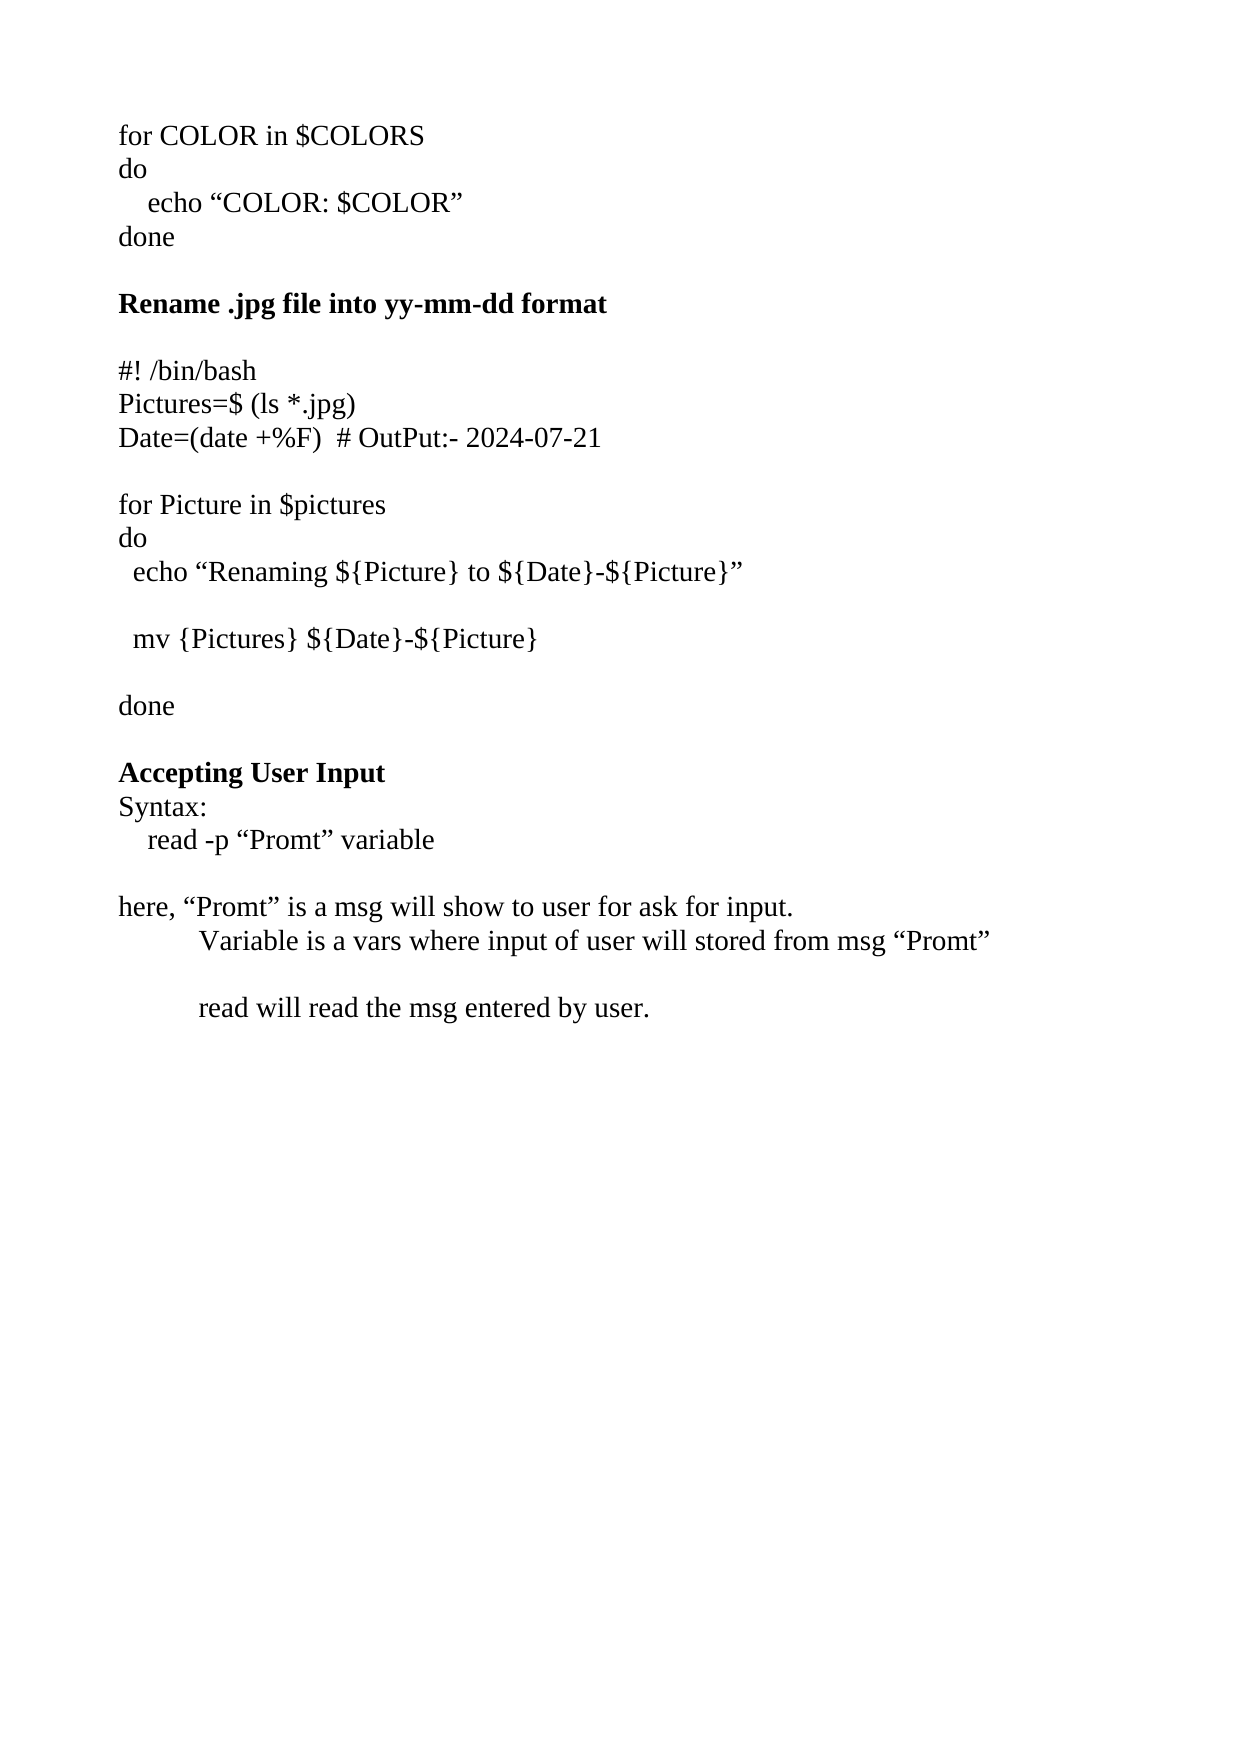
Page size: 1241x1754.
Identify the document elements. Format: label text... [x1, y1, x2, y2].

text Pictures=$ (ls *.jpg) [118, 386, 1122, 420]
text Rename .jpg file into yy-mm-dd format [118, 286, 1122, 319]
text Accepting User Input [118, 755, 1122, 789]
text #! /bin/bash [118, 353, 1122, 386]
text echo “COLOR: $COLOR” [118, 185, 1122, 219]
text echo “Renaming ${Picture} to ${Date}-${Picture}” [118, 554, 1122, 588]
text here, “Promt” is a msg will show to user for ask for input. [118, 889, 1122, 923]
text Date=(date +%F) # OutPut:- 2024-07-21 [118, 420, 1122, 453]
text Variable is a vars where input of user will stored from msg “Promt” [118, 923, 1122, 957]
text read will read the msg entered by user. [118, 990, 1122, 1024]
text done [118, 219, 1122, 252]
text done [118, 688, 1122, 722]
text mv {Pictures} ${Date}-${Picture} [118, 621, 1122, 655]
text do [118, 152, 1122, 185]
text for COLOR in $COLORS [118, 118, 1122, 152]
text do [118, 521, 1122, 554]
text read -p “Promt” variable [118, 822, 1122, 856]
text Syntax: [118, 789, 1122, 822]
text for Picture in $pictures [118, 487, 1122, 521]
